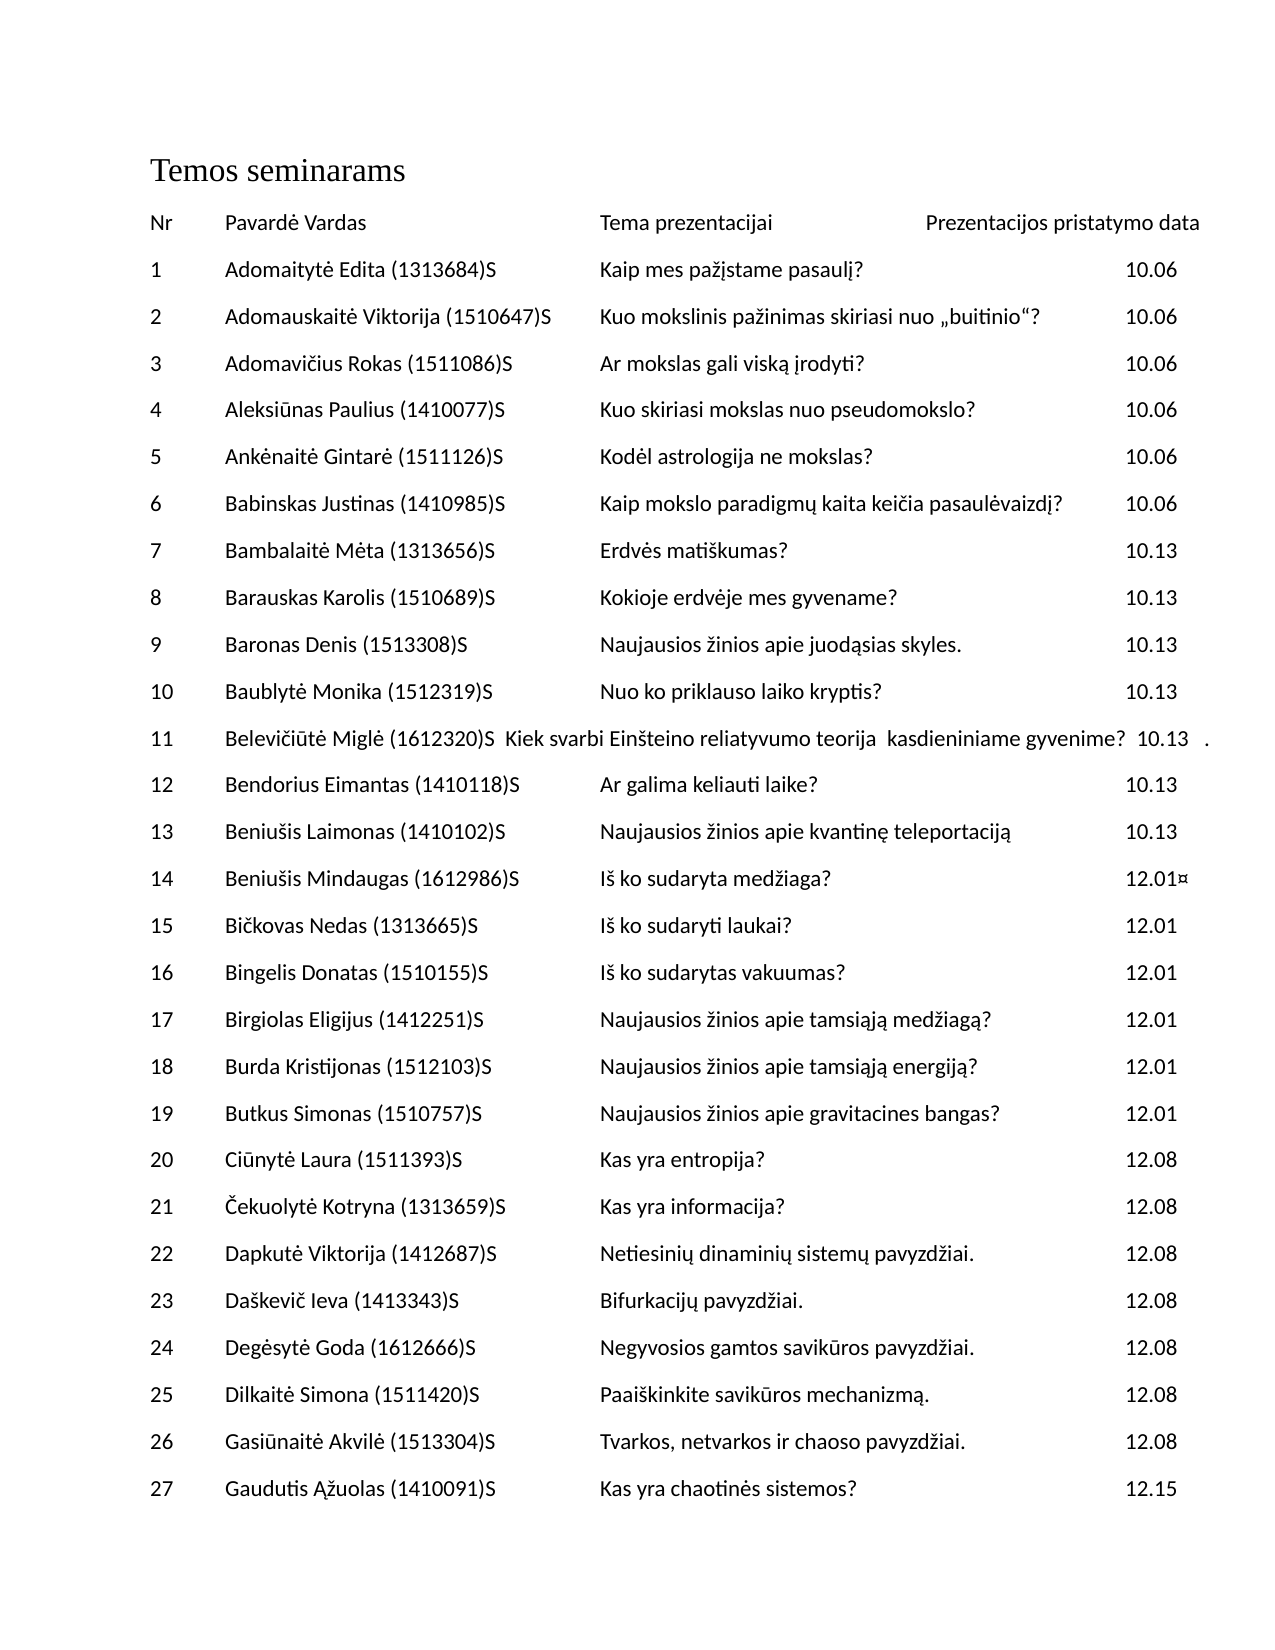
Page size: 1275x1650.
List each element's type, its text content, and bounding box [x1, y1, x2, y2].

text 17 Birgiolas Eligijus (1412251)S Naujausios žinios apie tamsiąją medžiagą? 12.01 [150, 1005, 1219, 1033]
text 15 Bičkovas Nedas (1313665)S Iš ko sudaryti laukai? 12.01 [150, 911, 1219, 939]
text 16 Bingelis Donatas (1510155)S Iš ko sudarytas vakuumas? 12.01 [150, 958, 1219, 986]
text 1 Adomaitytė Edita (1313684)S Kaip mes pažįstame pasaulį? 10.06 [150, 255, 1219, 283]
text 9 Baronas Denis (1513308)S Naujausios žinios apie juodąsias skyles. 10.13 [150, 630, 1219, 658]
text 20 Ciūnytė Laura (1511393)S Kas yra entropija? 12.08 [150, 1146, 1219, 1173]
text 21 Čekuolytė Kotryna (1313659)S Kas yra informacija? 12.08 [150, 1192, 1219, 1220]
text 6 Babinskas Justinas (1410985)S Kaip mokslo paradigmų kaita keičia pasaulėvaizdį? 10.06 [150, 489, 1219, 517]
text 4 Aleksiūnas Paulius (1410077)S Kuo skiriasi mokslas nuo pseudomokslo? 10.06 [150, 396, 1219, 423]
text 14 Beniušis Mindaugas (1612986)S Iš ko sudaryta medžiaga? 12.01¤ [150, 864, 1219, 892]
text 3 Adomavičius Rokas (1511086)S Ar mokslas gali viską įrodyti? 10.06 [150, 349, 1219, 377]
text 27 Gaudutis Ąžuolas (1410091)S Kas yra chaotinės sistemos? 12.15 [150, 1474, 1219, 1502]
text 22 Dapkutė Viktorija (1412687)S Netiesinių dinaminių sistemų pavyzdžiai. 12.08 [150, 1239, 1219, 1267]
text 11 Belevičiūtė Miglė (1612320)S Kiek svarbi Einšteino reliatyvumo teorija kasdieniniame gyvenime? 10.13 . [150, 724, 1219, 752]
text 2 Adomauskaitė Viktorija (1510647)S Kuo mokslinis pažinimas skiriasi nuo „buitinio“? 10.06 [150, 302, 1219, 330]
text 10 Baublytė Monika (1512319)S Nuo ko priklauso laiko kryptis? 10.13 [150, 677, 1219, 705]
text Temos seminarams [150, 150, 1219, 188]
text 12 Bendorius Eimantas (1410118)S Ar galima keliauti laike? 10.13 [150, 771, 1219, 798]
text 7 Bambalaitė Mėta (1313656)S Erdvės matiškumas? 10.13 [150, 536, 1219, 564]
text 23 Daškevič Ieva (1413343)S Bifurkacijų pavyzdžiai. 12.08 [150, 1286, 1219, 1314]
text 8 Barauskas Karolis (1510689)S Kokioje erdvėje mes gyvename? 10.13 [150, 583, 1219, 611]
text Nr Pavardė Vardas Tema prezentacijai Prezentacijos pristatymo data [150, 208, 1219, 236]
text 19 Butkus Simonas (1510757)S Naujausios žinios apie gravitacines bangas? 12.01 [150, 1099, 1219, 1127]
text 25 Dilkaitė Simona (1511420)S Paaiškinkite savikūros mechanizmą. 12.08 [150, 1380, 1219, 1408]
text 5 Ankėnaitė Gintarė (1511126)S Kodėl astrologija ne mokslas? 10.06 [150, 442, 1219, 470]
text 18 Burda Kristijonas (1512103)S Naujausios žinios apie tamsiąją energiją? 12.01 [150, 1052, 1219, 1080]
text 24 Degėsytė Goda (1612666)S Negyvosios gamtos savikūros pavyzdžiai. 12.08 [150, 1333, 1219, 1361]
text 26 Gasiūnaitė Akvilė (1513304)S Tvarkos, netvarkos ir chaoso pavyzdžiai. 12.08 [150, 1427, 1219, 1455]
text 13 Beniušis Laimonas (1410102)S Naujausios žinios apie kvantinę teleportaciją 10.13 [150, 817, 1219, 845]
